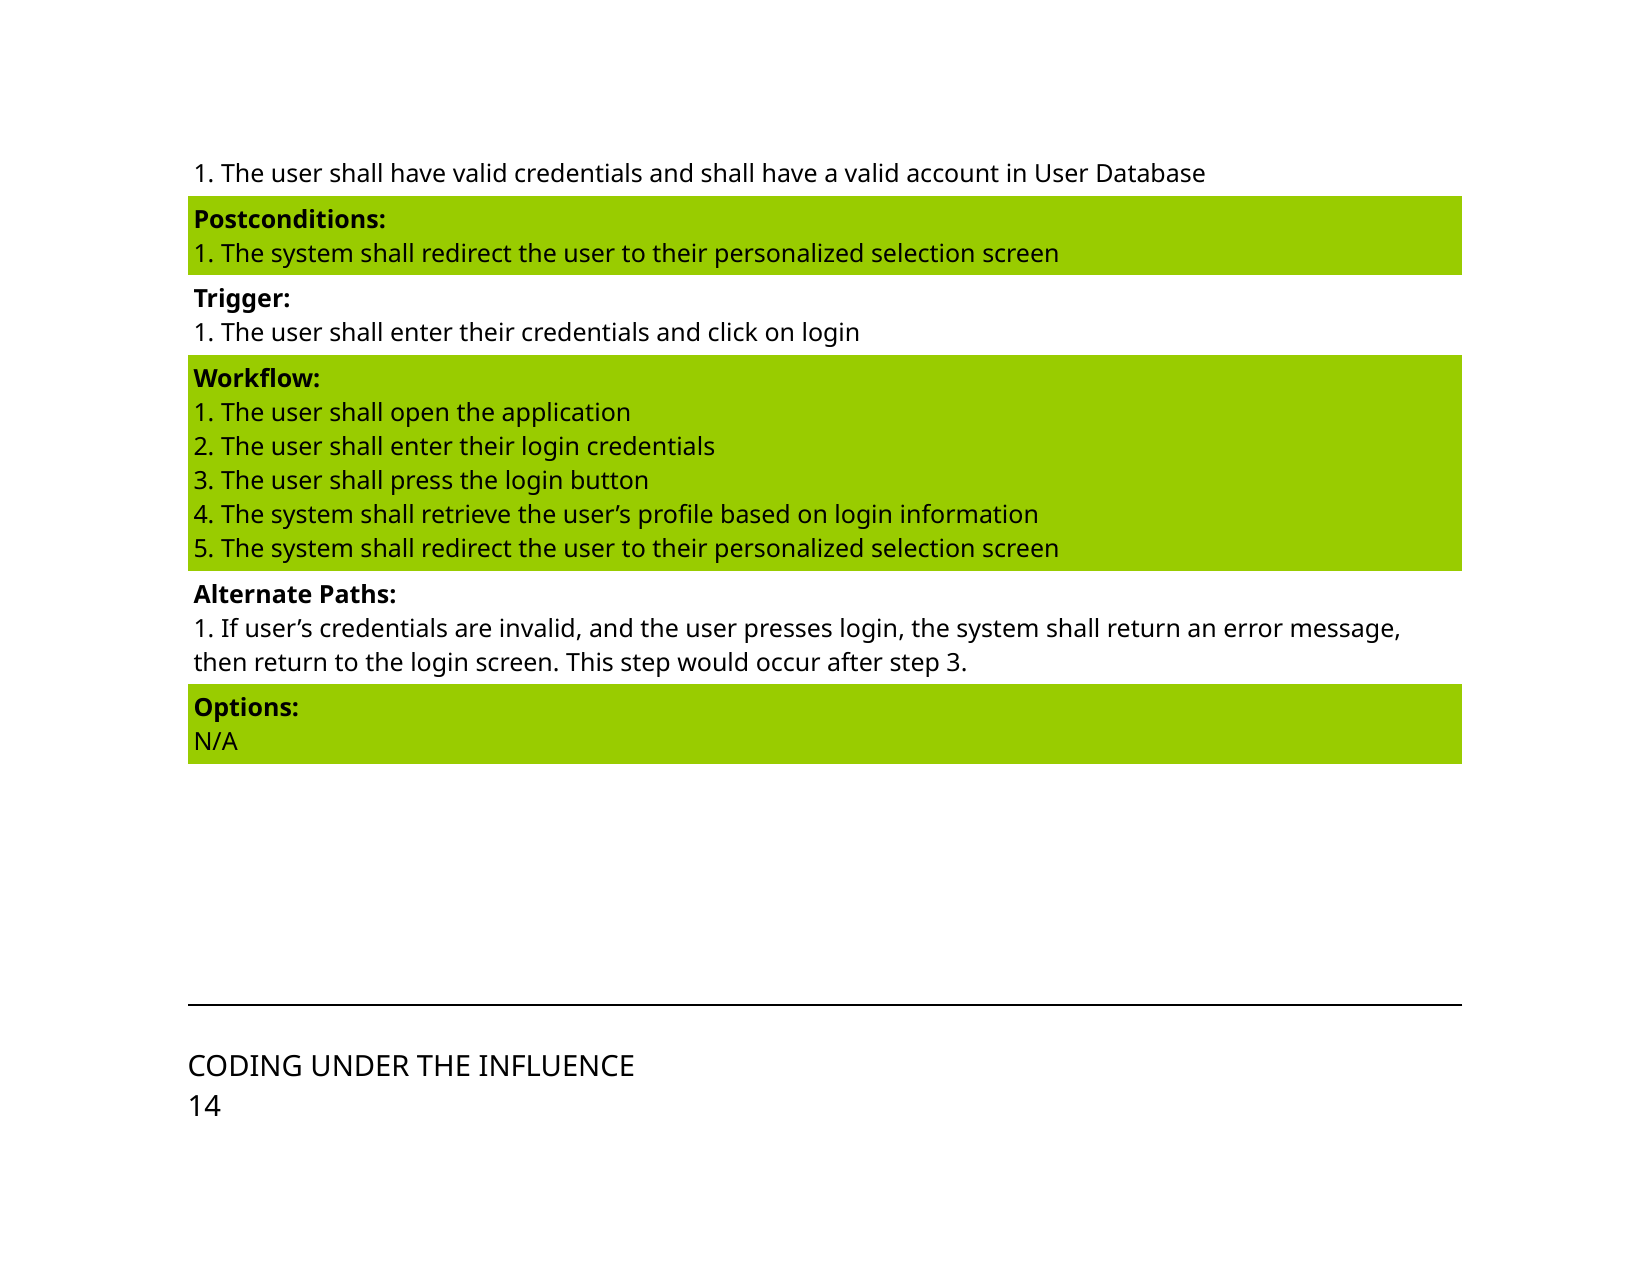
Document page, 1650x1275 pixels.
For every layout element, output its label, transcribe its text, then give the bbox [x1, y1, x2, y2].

table_cell Alternate Paths: 1. If user’s credentials are invalid, and the user presses login, the system shall return an error message, then return to the login screen. This step would occur after step 3. [188, 571, 1462, 684]
table_cell Trigger: 1. The user shall enter their credentials and click on login [188, 275, 1462, 355]
table_cell Workflow: 1. The user shall open the application 2. The user shall enter their login credentials 3. The user shall press the login button 4. The system shall retrieve the user’s profile based on login information 5. The system shall redirect the user to their personalized selection screen [188, 355, 1462, 571]
table_cell 1. The user shall have valid credentials and shall have a valid account in User Database [188, 150, 1462, 196]
table_cell Options: N/A [188, 684, 1462, 764]
table_cell Postconditions: 1. The system shall redirect the user to their personalized selection screen [188, 196, 1462, 275]
